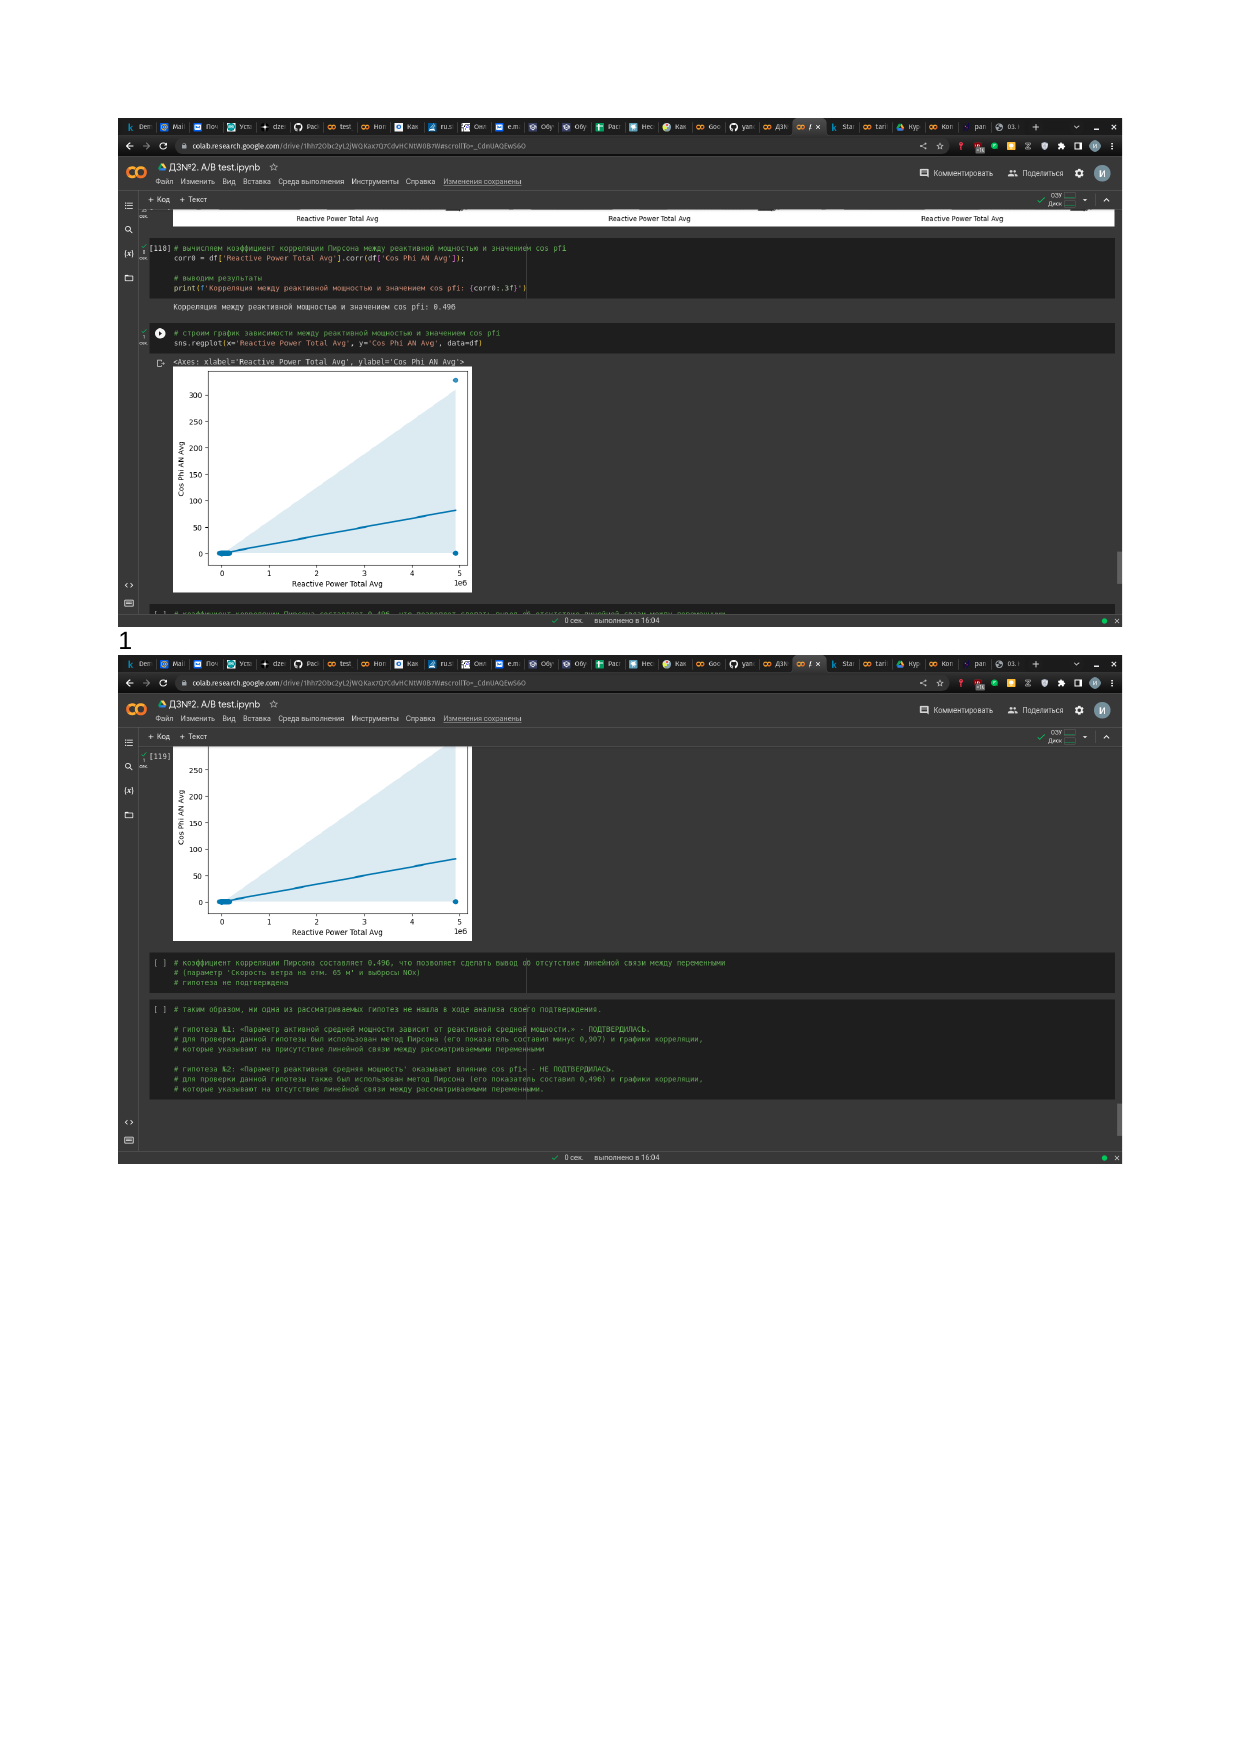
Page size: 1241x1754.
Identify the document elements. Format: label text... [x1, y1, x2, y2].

picture [118, 118, 1123, 627]
picture [118, 655, 1123, 1164]
text 1 [118, 627, 1122, 655]
